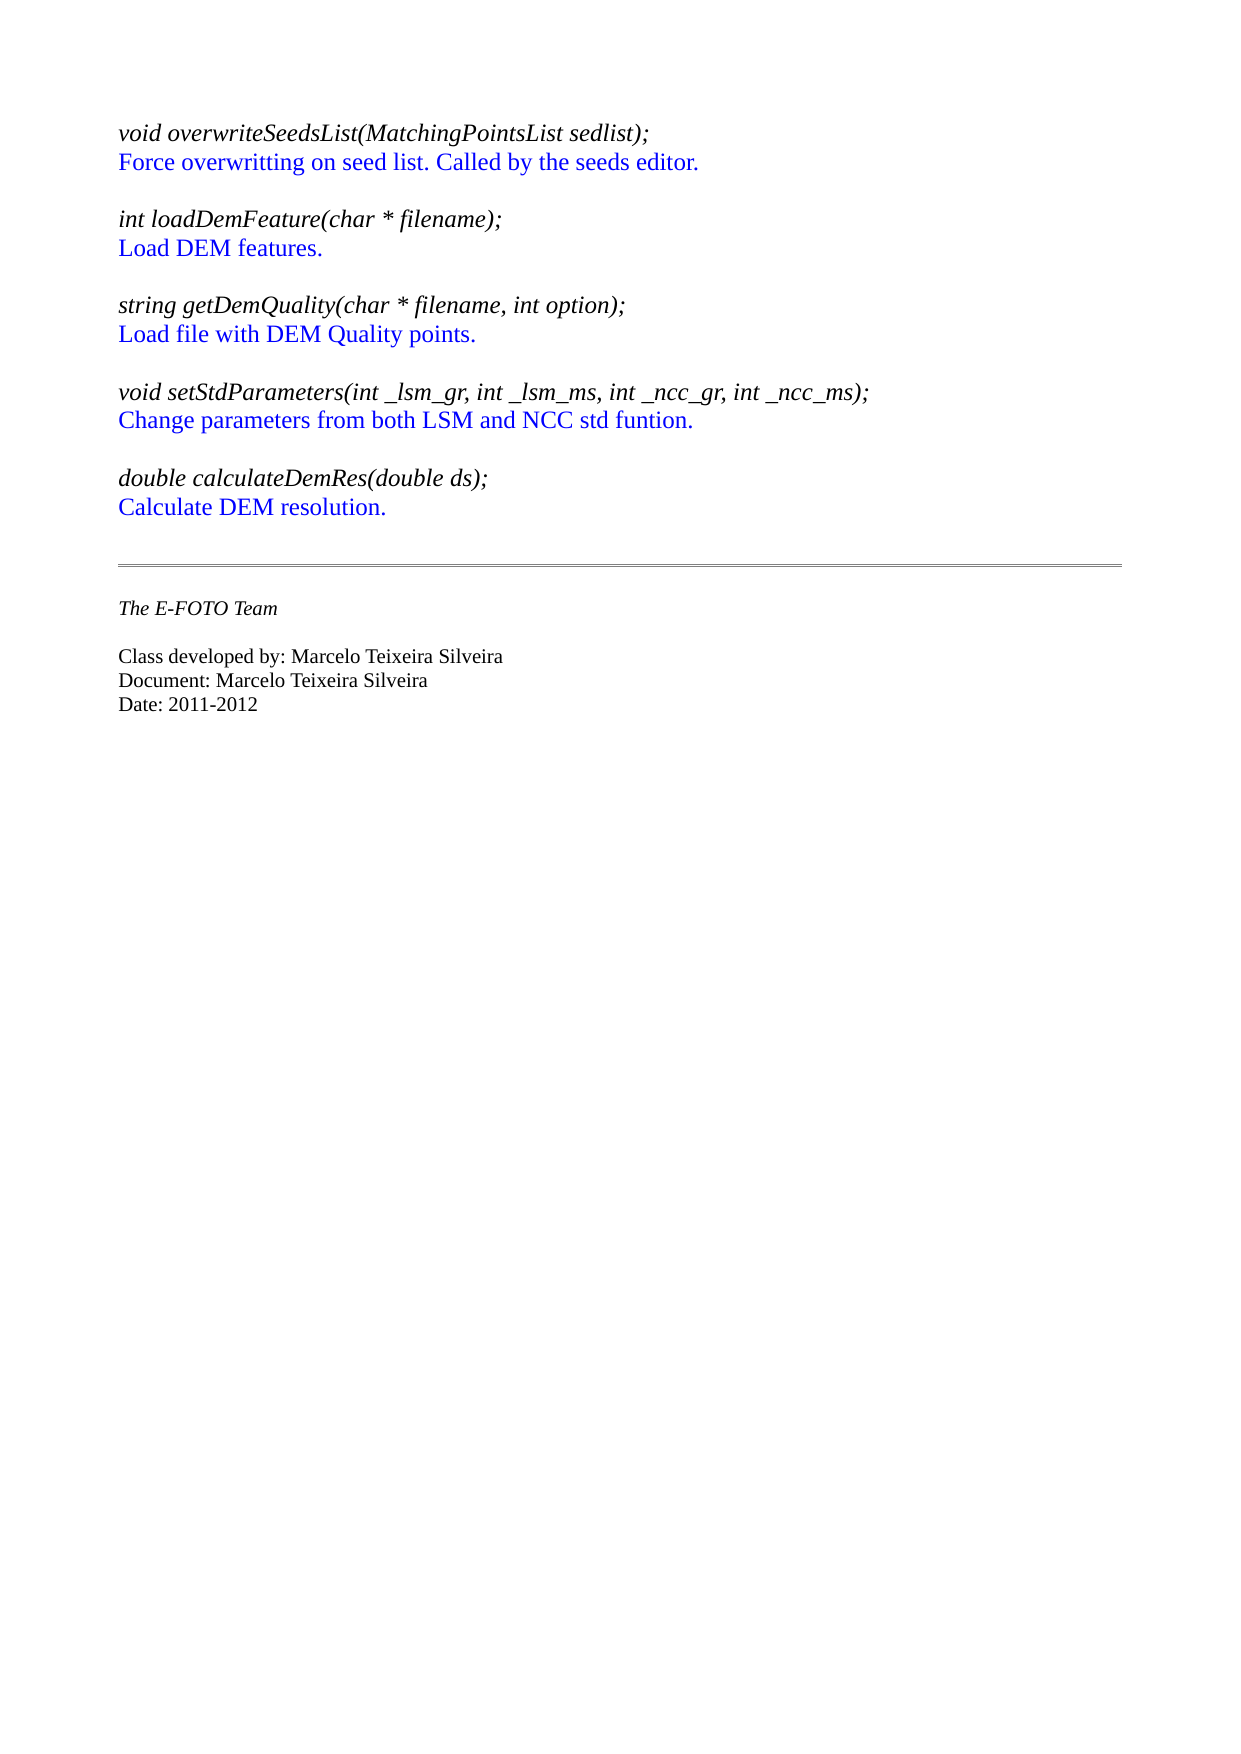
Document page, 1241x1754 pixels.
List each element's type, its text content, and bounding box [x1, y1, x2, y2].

text double calculateDemRes(double ds); [118, 463, 1122, 492]
text Calculate DEM resolution. [118, 492, 1122, 521]
text Class developed by: Marcelo Teixeira Silveira [118, 644, 1122, 668]
text void setStdParameters(int _lsm_gr, int _lsm_ms, int _ncc_gr, int _ncc_ms); [118, 377, 1122, 406]
text void overwriteSeedsList(MatchingPointsList sedlist); [118, 118, 1122, 147]
text Load DEM features. [118, 233, 1122, 262]
text Document: Marcelo Teixeira Silveira [118, 668, 1122, 692]
text Date: 2011-2012 [118, 692, 1122, 716]
text int loadDemFeature(char * filename); [118, 204, 1122, 233]
text The E-FOTO Team [118, 596, 1122, 619]
text Change parameters from both LSM and NCC std funtion. [118, 406, 1122, 434]
text string getDemQuality(char * filename, int option); [118, 291, 1122, 319]
text Load file with DEM Quality points. [118, 319, 1122, 348]
text Force overwritting on seed list. Called by the seeds editor. [118, 147, 1122, 176]
